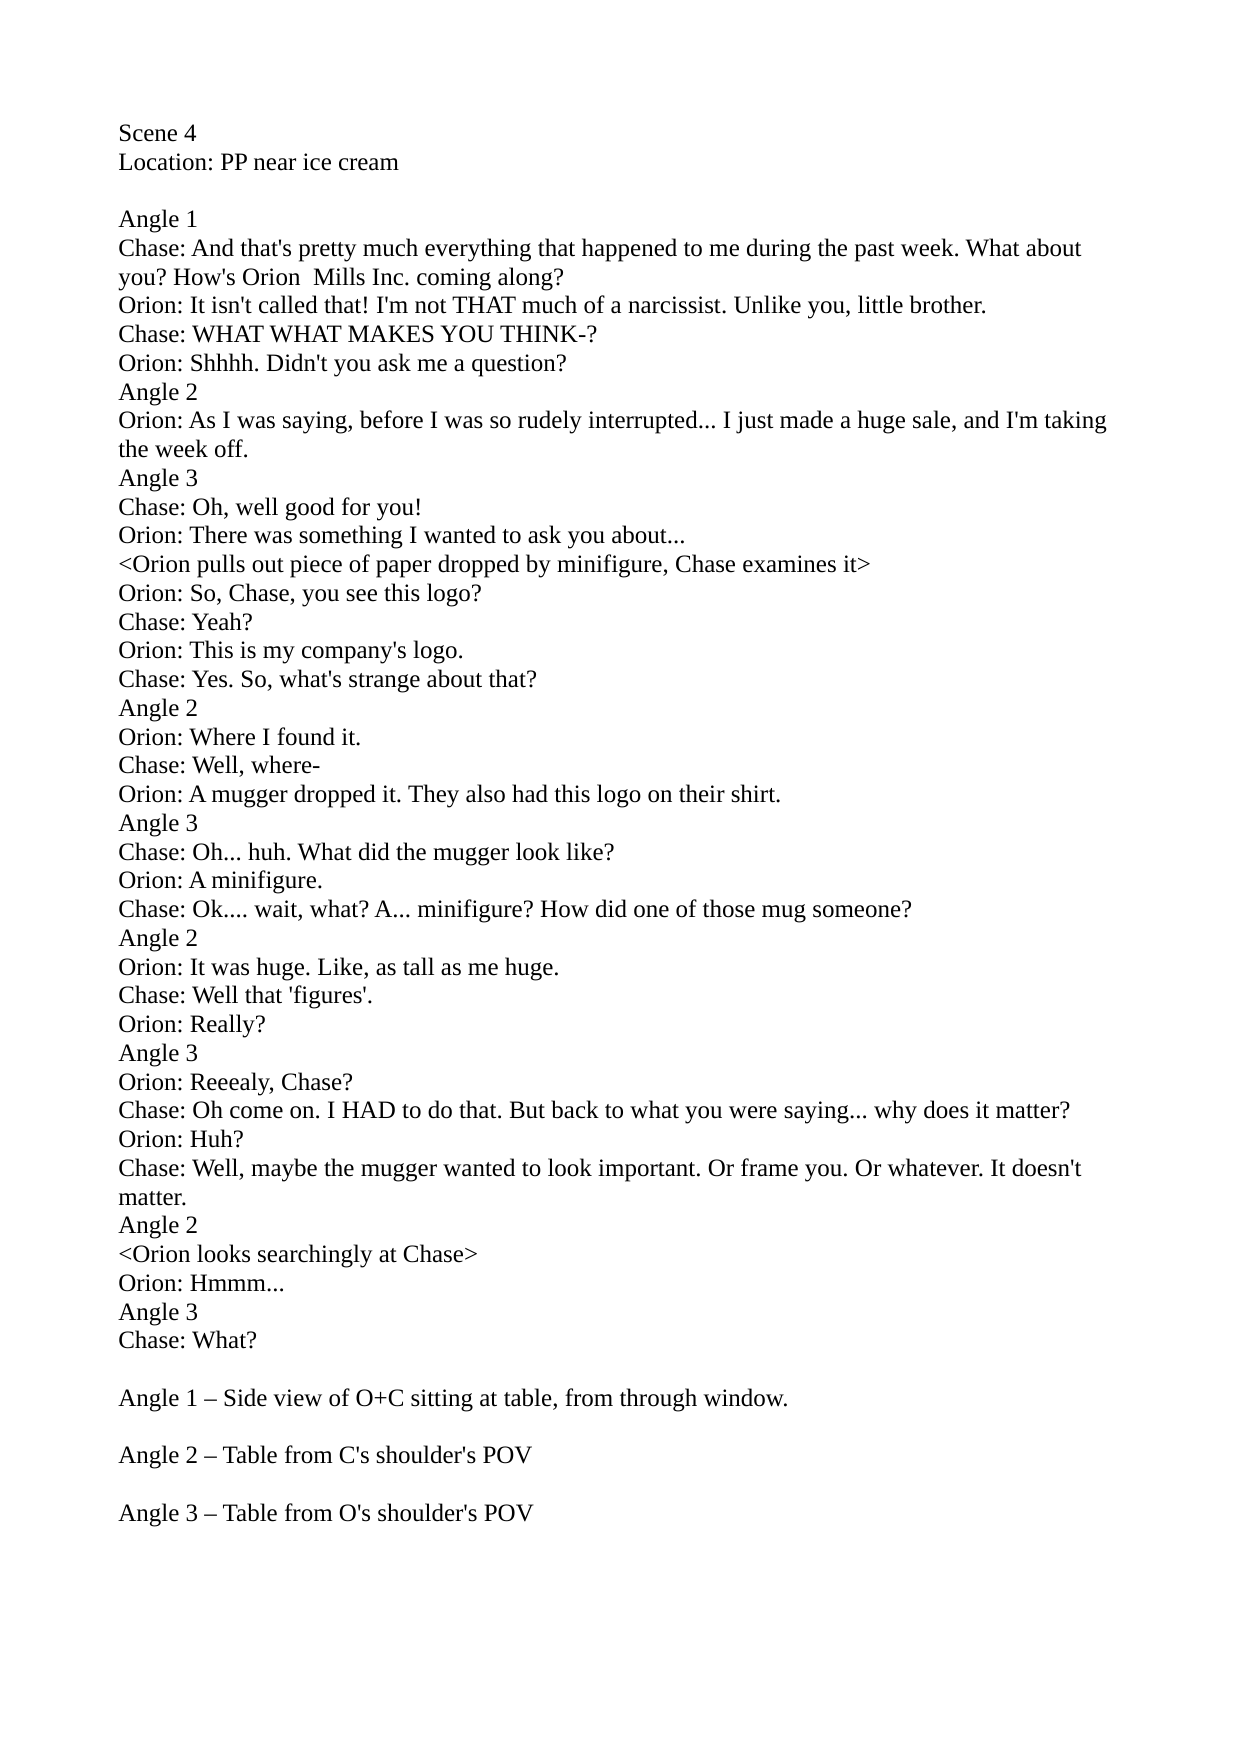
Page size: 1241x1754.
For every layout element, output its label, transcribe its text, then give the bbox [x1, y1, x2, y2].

text Angle 2 [118, 377, 1122, 406]
text Orion: Really? [118, 1009, 1122, 1038]
text Orion: This is my company's logo. [118, 636, 1122, 664]
text Orion: So, Chase, you see this logo? [118, 578, 1122, 607]
text Chase: Yes. So, what's strange about that? [118, 664, 1122, 693]
text Chase: Well, where- [118, 751, 1122, 779]
text Chase: Yeah? [118, 607, 1122, 636]
text Angle 3 – Table from O's shoulder's POV [118, 1498, 1122, 1527]
text Orion: Hmmm... [118, 1268, 1122, 1297]
text Chase: Ok.... wait, what? A... minifigure? How did one of those mug someone? [118, 894, 1122, 923]
text <Orion looks searchingly at Chase> [118, 1239, 1122, 1268]
text Location: PP near ice cream [118, 147, 1122, 176]
text Angle 2 [118, 693, 1122, 722]
text Angle 2 [118, 1211, 1122, 1239]
text Angle 3 [118, 808, 1122, 837]
text Orion: A minifigure. [118, 866, 1122, 894]
text Chase: Oh come on. I HAD to do that. But back to what you were saying... why does it matter? [118, 1096, 1122, 1124]
text Orion: As I was saying, before I was so rudely interrupted... I just made a huge sale, and I'm taking the week off. [118, 406, 1122, 463]
text Orion: A mugger dropped it. They also had this logo on their shirt. [118, 779, 1122, 808]
text Orion: Where I found it. [118, 722, 1122, 751]
text Angle 2 – Table from C's shoulder's POV [118, 1441, 1122, 1469]
text Angle 1 [118, 204, 1122, 233]
text Chase: Well that 'figures'. [118, 981, 1122, 1009]
text Chase: Well, maybe the mugger wanted to look important. Or frame you. Or whatever. It doesn't matter. [118, 1153, 1122, 1211]
text <Orion pulls out piece of paper dropped by minifigure, Chase examines it> [118, 549, 1122, 578]
text Chase: What? [118, 1326, 1122, 1354]
text Angle 3 [118, 1038, 1122, 1067]
text Orion: Huh? [118, 1124, 1122, 1153]
text Orion: Reeealy, Chase? [118, 1067, 1122, 1096]
text Angle 3 [118, 463, 1122, 492]
text Orion: Shhhh. Didn't you ask me a question? [118, 348, 1122, 377]
text Angle 2 [118, 923, 1122, 952]
text Chase: Oh... huh. What did the mugger look like? [118, 837, 1122, 866]
text Orion: There was something I wanted to ask you about... [118, 521, 1122, 549]
text Angle 1 – Side view of O+C sitting at table, from through window. [118, 1383, 1122, 1412]
text Orion: It was huge. Like, as tall as me huge. [118, 952, 1122, 981]
text Angle 3 [118, 1297, 1122, 1326]
text Chase: And that's pretty much everything that happened to me during the past week. What about you? How's Orion Mills Inc. coming along? [118, 233, 1122, 291]
text Chase: Oh, well good for you! [118, 492, 1122, 521]
text Orion: It isn't called that! I'm not THAT much of a narcissist. Unlike you, little brother. [118, 291, 1122, 319]
text Chase: WHAT WHAT MAKES YOU THINK-? [118, 319, 1122, 348]
text Scene 4 [118, 118, 1122, 147]
